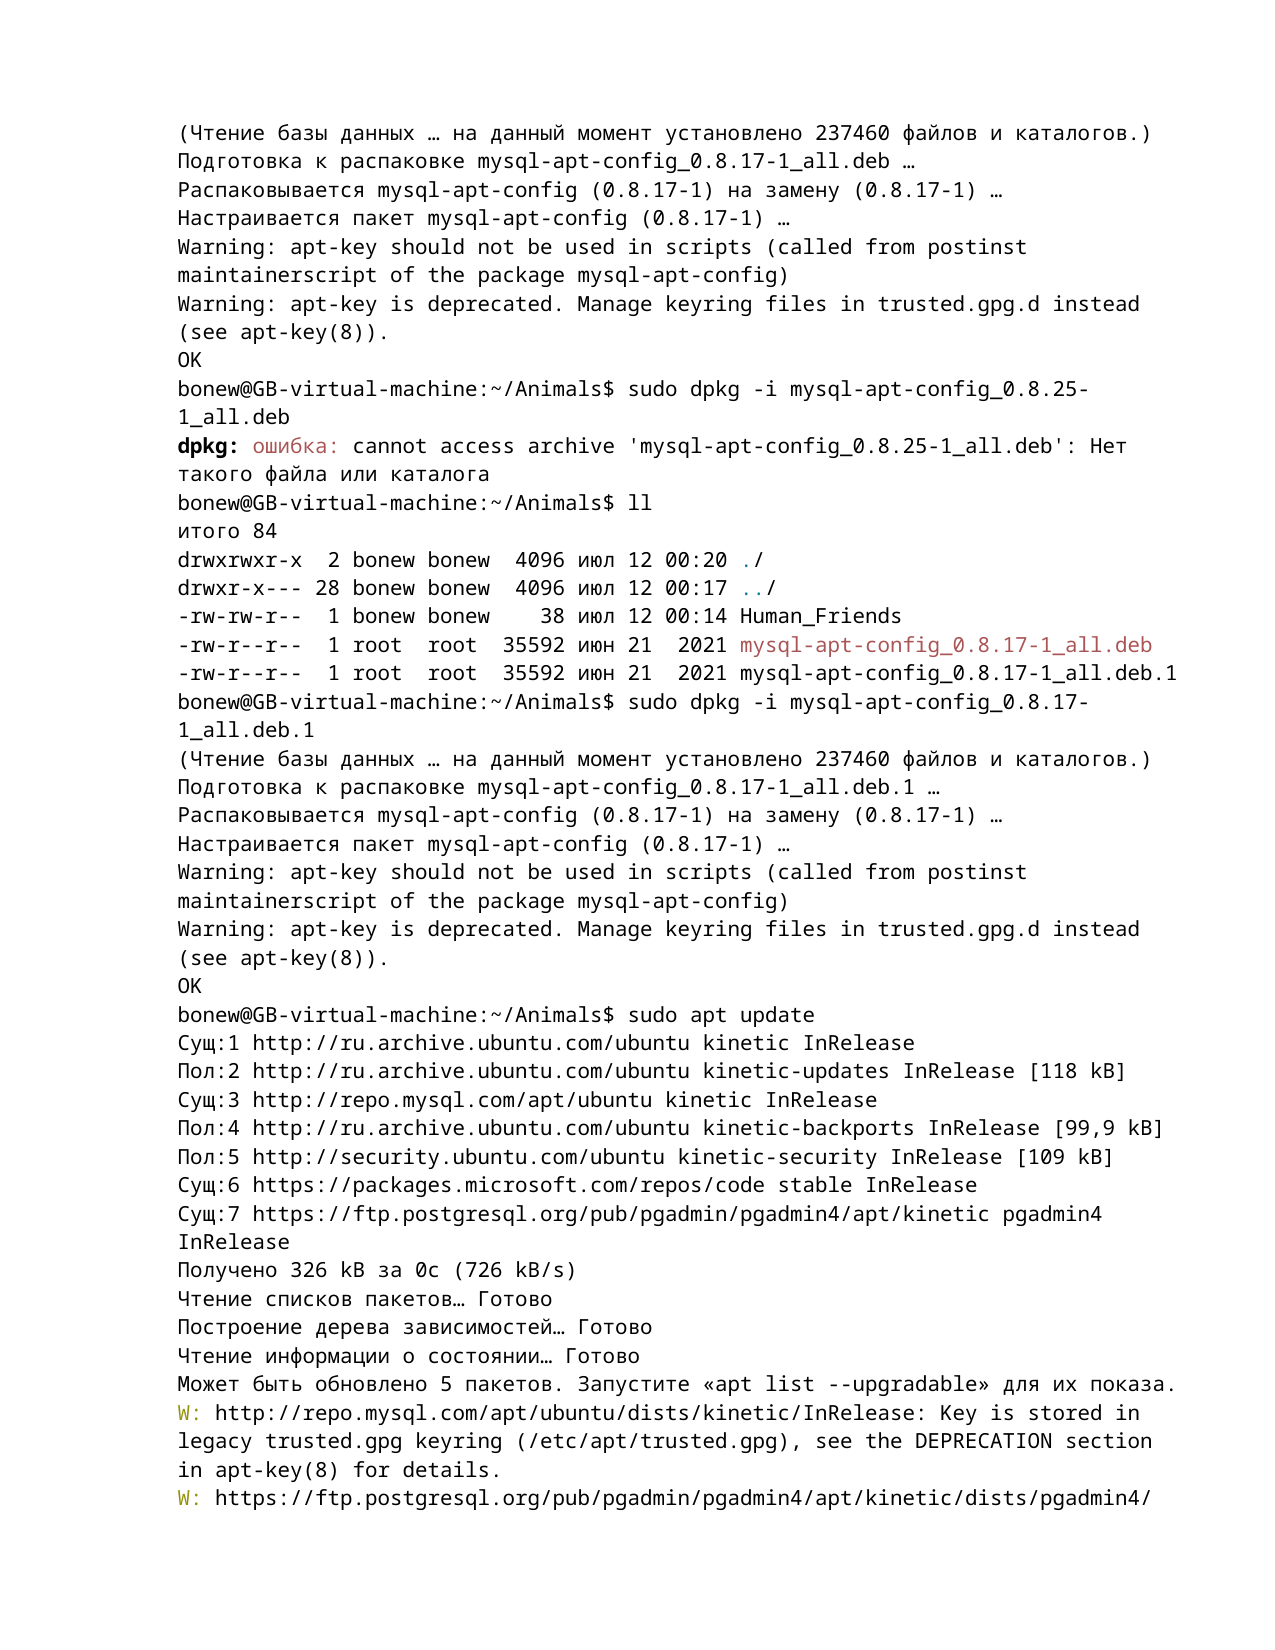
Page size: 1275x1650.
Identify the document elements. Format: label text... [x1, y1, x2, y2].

text Сущ:3 http://repo.mysql.com/apt/ubuntu kinetic InRelease [177, 1085, 1186, 1113]
text Подготовка к распаковке mysql-apt-config_0.8.17-1_all.deb.1 … [177, 772, 1186, 801]
text Построение дерева зависимостей… Готово [177, 1312, 1186, 1341]
text Warning: apt-key is deprecated. Manage keyring files in trusted.gpg.d instead (see apt-key(8)). [177, 289, 1186, 346]
text bonew@GB-virtual-machine:~/Animals$ sudo dpkg -i mysql-apt-config_0.8.25-1_all.deb [177, 374, 1186, 431]
text drwxrwxr-x 2 bonew bonew 4096 июл 12 00:20 ./ [177, 545, 1186, 573]
text W: http://repo.mysql.com/apt/ubuntu/dists/kinetic/InRelease: Key is stored in legacy trusted.gpg keyring (/etc/apt/trusted.gpg), see the DEPRECATION section in apt-key(8) for details. [177, 1398, 1186, 1483]
text bonew@GB-virtual-machine:~/Animals$ sudo apt update [177, 1000, 1186, 1028]
text Настраивается пакет mysql-apt-config (0.8.17-1) … [177, 829, 1186, 857]
text W: https://ftp.postgresql.org/pub/pgadmin/pgadmin4/apt/kinetic/dists/pgadmin4/ [177, 1483, 1186, 1512]
text Warning: apt-key is deprecated. Manage keyring files in trusted.gpg.d instead (see apt-key(8)). [177, 914, 1186, 971]
text Warning: apt-key should not be used in scripts (called from postinst maintainerscript of the package mysql-apt-config) [177, 857, 1186, 914]
text OK [177, 971, 1186, 1000]
text -rw-r--r-- 1 root root 35592 июн 21 2021 mysql-apt-config_0.8.17-1_all.deb [177, 630, 1186, 658]
text Подготовка к распаковке mysql-apt-config_0.8.17-1_all.deb … [177, 147, 1186, 175]
text Распаковывается mysql-apt-config (0.8.17-1) на замену (0.8.17-1) … [177, 801, 1186, 829]
text Пол:5 http://security.ubuntu.com/ubuntu kinetic-security InRelease [109 kB] [177, 1142, 1186, 1170]
text bonew@GB-virtual-machine:~/Animals$ ll [177, 488, 1186, 516]
text -rw-rw-r-- 1 bonew bonew 38 июл 12 00:14 Human_Friends [177, 602, 1186, 630]
text dpkg: ошибка: cannot access archive 'mysql-apt-config_0.8.25-1_all.deb': Нет такого файла или каталога [177, 431, 1186, 488]
text Пол:2 http://ru.archive.ubuntu.com/ubuntu kinetic-updates InRelease [118 kB] [177, 1057, 1186, 1085]
text Получено 326 kB за 0с (726 kB/s) [177, 1256, 1186, 1284]
text Сущ:7 https://ftp.postgresql.org/pub/pgadmin/pgadmin4/apt/kinetic pgadmin4 InRelease [177, 1199, 1186, 1256]
text Сущ:6 https://packages.microsoft.com/repos/code stable InRelease [177, 1170, 1186, 1199]
text Warning: apt-key should not be used in scripts (called from postinst maintainerscript of the package mysql-apt-config) [177, 232, 1186, 289]
text OK [177, 346, 1186, 374]
text -rw-r--r-- 1 root root 35592 июн 21 2021 mysql-apt-config_0.8.17-1_all.deb.1 [177, 658, 1186, 687]
text Настраивается пакет mysql-apt-config (0.8.17-1) … [177, 203, 1186, 232]
text Сущ:1 http://ru.archive.ubuntu.com/ubuntu kinetic InRelease [177, 1028, 1186, 1057]
text Чтение информации о состоянии… Готово [177, 1341, 1186, 1369]
text Может быть обновлено 5 пакетов. Запустите «apt list --upgradable» для их показа. [177, 1369, 1186, 1398]
text drwxr-x--- 28 bonew bonew 4096 июл 12 00:17 ../ [177, 573, 1186, 602]
text Распаковывается mysql-apt-config (0.8.17-1) на замену (0.8.17-1) … [177, 175, 1186, 203]
text Пол:4 http://ru.archive.ubuntu.com/ubuntu kinetic-backports InRelease [99,9 kB] [177, 1113, 1186, 1142]
text (Чтение базы данных … на данный момент установлено 237460 файлов и каталогов.) [177, 118, 1186, 147]
text (Чтение базы данных … на данный момент установлено 237460 файлов и каталогов.) [177, 744, 1186, 772]
text bonew@GB-virtual-machine:~/Animals$ sudo dpkg -i mysql-apt-config_0.8.17-1_all.deb.1 [177, 687, 1186, 744]
text Чтение списков пакетов… Готово [177, 1284, 1186, 1312]
text итого 84 [177, 516, 1186, 545]
